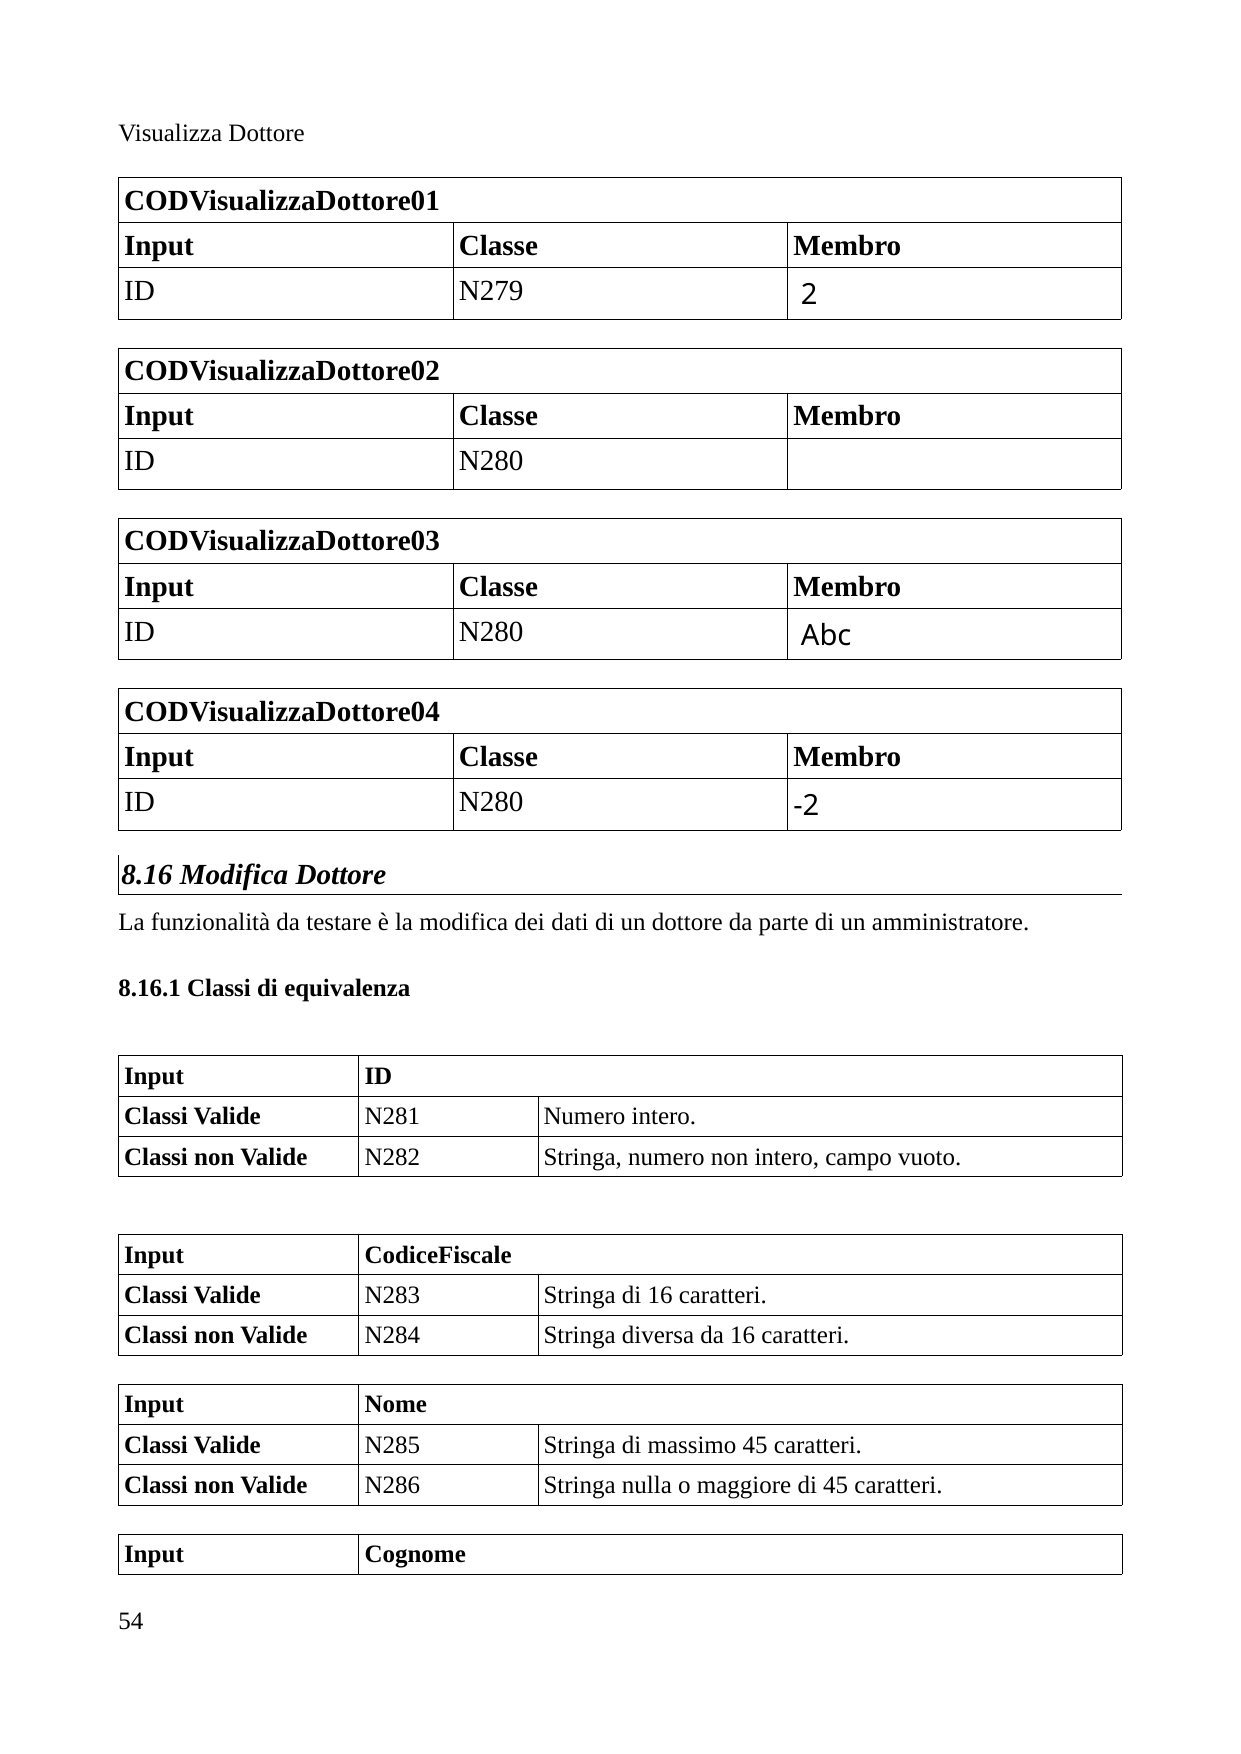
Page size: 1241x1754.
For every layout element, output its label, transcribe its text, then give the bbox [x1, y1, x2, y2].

table_cell Classi non Valide [119, 1316, 358, 1355]
table_cell Classe [454, 223, 787, 267]
table_cell Abc [788, 609, 1121, 659]
table_cell Classe [454, 564, 787, 608]
table_cell ID [119, 779, 453, 829]
table_cell Stringa di 16 caratteri. [539, 1275, 1122, 1314]
table_cell N286 [359, 1465, 538, 1504]
table_header CODVisualizzaDottore04 [119, 689, 1121, 733]
table_cell Stringa, numero non intero, campo vuoto. [539, 1137, 1122, 1176]
table_header CODVisualizzaDottore02 [119, 349, 1121, 392]
table_cell Membro [788, 564, 1121, 608]
table_cell N280 [454, 439, 787, 489]
table_cell Membro [788, 734, 1121, 778]
table_cell N281 [359, 1097, 538, 1136]
table_header Nome [359, 1385, 1122, 1424]
table_cell Classi Valide [119, 1097, 358, 1136]
table_cell Classe [454, 394, 787, 438]
table_header Cognome [359, 1535, 1122, 1574]
table_cell Membro [788, 223, 1121, 267]
table_cell Classe [454, 734, 787, 778]
table_header Input [119, 1535, 358, 1574]
table_cell Input [119, 394, 453, 438]
table_header Input [119, 1056, 358, 1096]
table_cell Classi non Valide [119, 1465, 358, 1504]
table_header CODVisualizzaDottore03 [119, 519, 1121, 563]
subtitle Modifica Dottore [118, 854, 1122, 894]
table_cell N285 [359, 1425, 538, 1464]
table_cell N280 [454, 609, 787, 659]
table_cell -2 [788, 779, 1121, 829]
table_cell Membro [788, 394, 1121, 438]
table_header Input [119, 1385, 358, 1424]
table_cell Stringa diversa da 16 caratteri. [539, 1316, 1122, 1355]
table_cell N280 [454, 779, 787, 829]
table_cell [788, 439, 1121, 489]
table_cell Numero intero. [539, 1097, 1122, 1136]
table_cell 2 [788, 268, 1121, 318]
table_header CodiceFiscale [359, 1235, 1122, 1274]
table_cell ID [119, 609, 453, 659]
subtitle 8.16.1 Classi di equivalenza [118, 973, 1122, 1002]
text La funzionalità da testare è la modifica dei dati di un dottore da parte di un amministratore. [118, 907, 1122, 935]
table_header Input [119, 1235, 358, 1274]
table_cell Classi Valide [119, 1425, 358, 1464]
table_cell N282 [359, 1137, 538, 1176]
table_cell N279 [454, 268, 787, 318]
table_cell N283 [359, 1275, 538, 1314]
table_cell N284 [359, 1316, 538, 1355]
table_cell Input [119, 734, 453, 778]
table_cell ID [119, 268, 453, 318]
table_header CODVisualizzaDottore01 [119, 178, 1121, 222]
table_cell ID [119, 439, 453, 489]
table_cell Input [119, 564, 453, 608]
table_cell Classi non Valide [119, 1137, 358, 1176]
table_cell Classi Valide [119, 1275, 358, 1314]
table_header ID [359, 1056, 1122, 1096]
table_cell Input [119, 223, 453, 267]
table_cell Stringa di massimo 45 caratteri. [539, 1425, 1122, 1464]
table_cell Stringa nulla o maggiore di 45 caratteri. [539, 1465, 1122, 1504]
